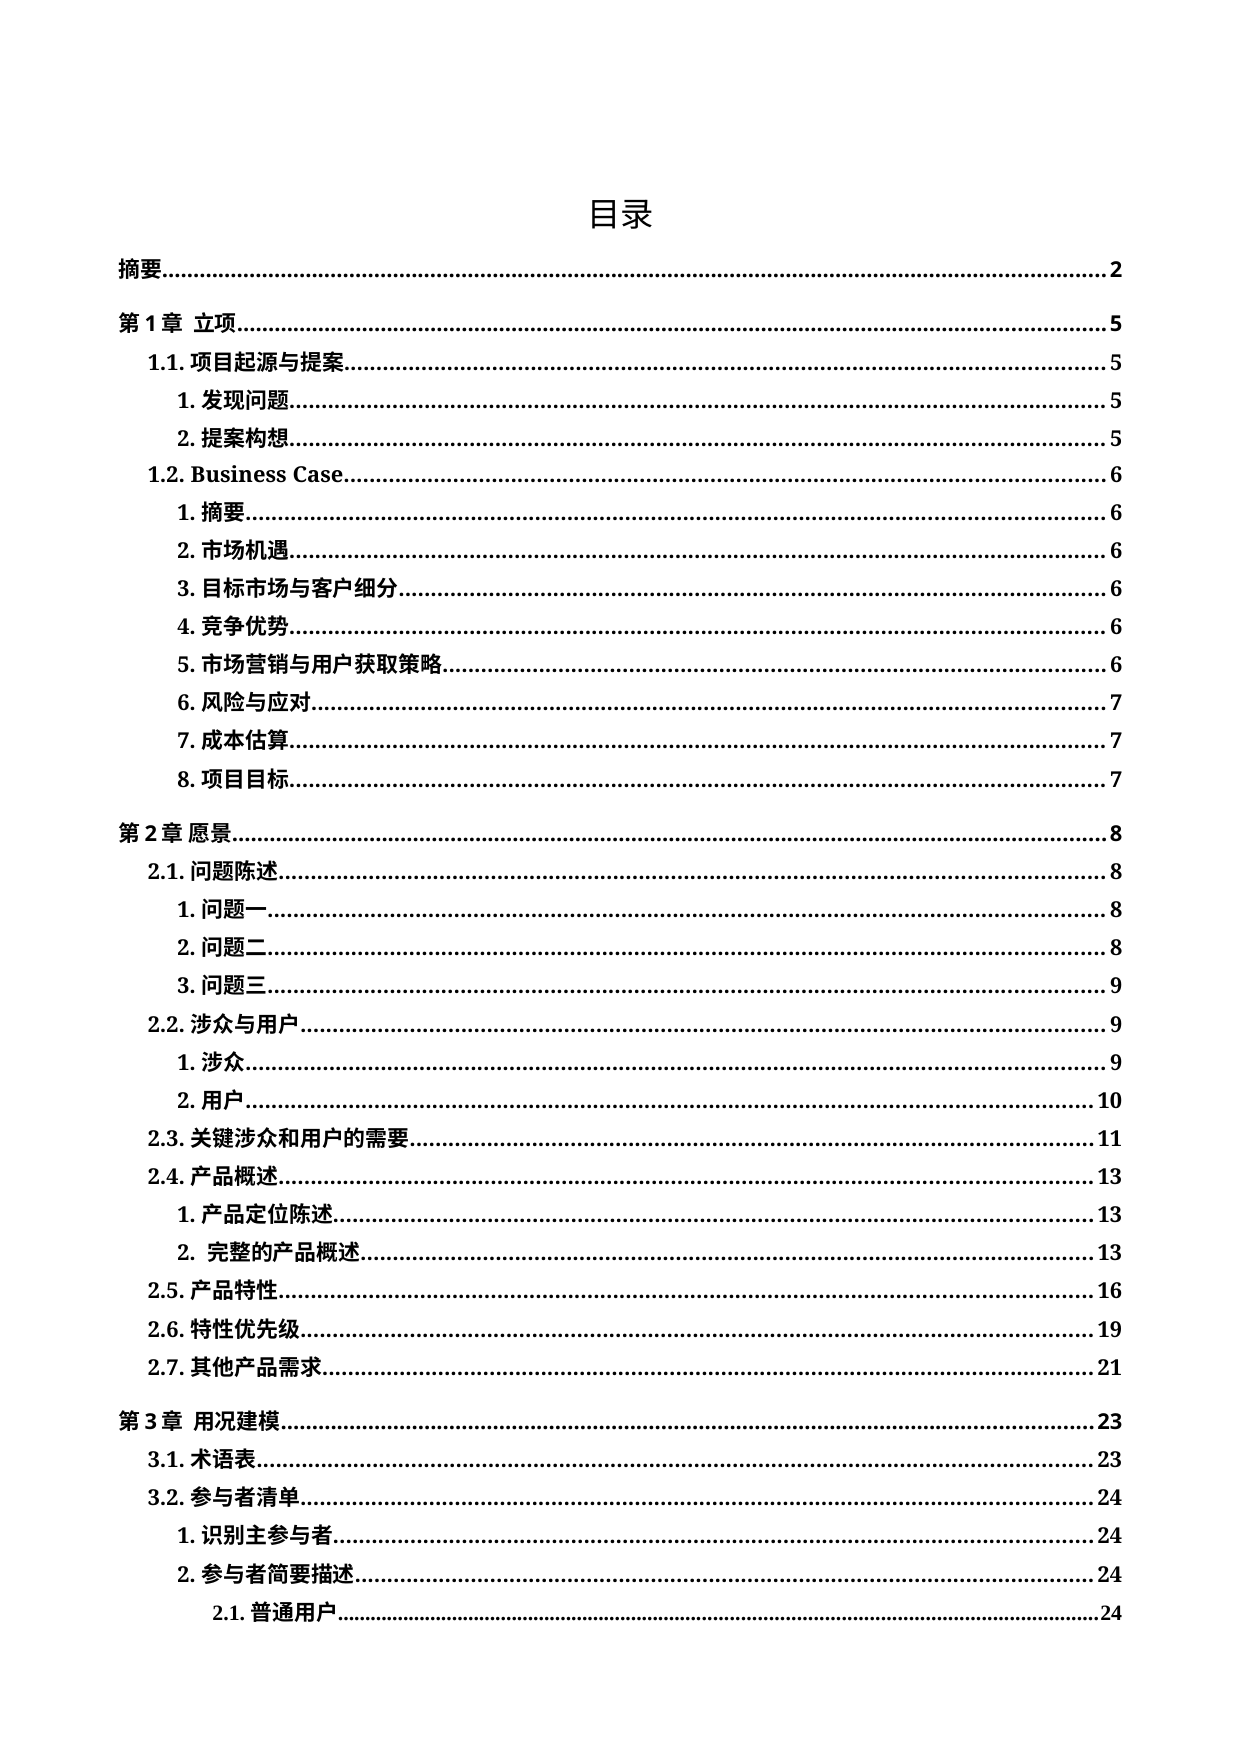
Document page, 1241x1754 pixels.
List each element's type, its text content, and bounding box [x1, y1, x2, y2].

text 2.6. 特性优先级 19 [148, 1312, 1122, 1343]
text 7. 成本估算 7 [177, 723, 1122, 755]
text 3.2. 参与者清单 24 [148, 1480, 1122, 1512]
text 1. 发现问题 5 [177, 383, 1122, 414]
text 3.1. 术语表 23 [148, 1442, 1122, 1474]
text 6. 风险与应对 7 [177, 685, 1122, 717]
text 2. 用户 10 [177, 1083, 1122, 1114]
text 第1章 立项 5 [118, 306, 1122, 338]
text 8. 项目目标 7 [177, 762, 1122, 793]
text 5. 市场营销与用户获取策略 6 [177, 647, 1122, 679]
text 1. 涉众 9 [177, 1045, 1122, 1076]
text 第2章 愿景 8 [118, 816, 1122, 848]
text 1.2. Business Case 6 [148, 459, 1122, 489]
text 1. 识别主参与者 24 [177, 1518, 1122, 1550]
text 摘要 2 [118, 252, 1122, 284]
text 2. 问题二 8 [177, 930, 1122, 962]
text 2.7. 其他产品需求 21 [148, 1350, 1122, 1381]
text 第3章 用况建模 23 [118, 1404, 1122, 1436]
text 3. 问题三 9 [177, 968, 1122, 1000]
text 2.4. 产品概述 13 [148, 1159, 1122, 1191]
text 2.2. 涉众与用户 9 [148, 1007, 1122, 1038]
subtitle 目录 [118, 188, 1122, 236]
text 1. 问题一 8 [177, 892, 1122, 924]
text 2. 参与者简要描述 24 [177, 1557, 1122, 1588]
text 2.3. 关键涉众和用户的需要 11 [148, 1121, 1122, 1153]
text 1.1. 项目起源与提案 5 [148, 344, 1122, 376]
text 3. 目标市场与客户细分 6 [177, 571, 1122, 603]
text 4. 竞争优势 6 [177, 609, 1122, 641]
text 2. 完整的产品概述 13 [177, 1235, 1122, 1267]
text 2.5. 产品特性 16 [148, 1273, 1122, 1305]
text 1. 产品定位陈述 13 [177, 1197, 1122, 1229]
text 2.1. 普通用户 24 [207, 1595, 1122, 1626]
text 2. 提案构想 5 [177, 421, 1122, 453]
text 1. 摘要 6 [177, 495, 1122, 526]
text 2. 市场机遇 6 [177, 533, 1122, 564]
text 2.1. 问题陈述 8 [148, 854, 1122, 886]
